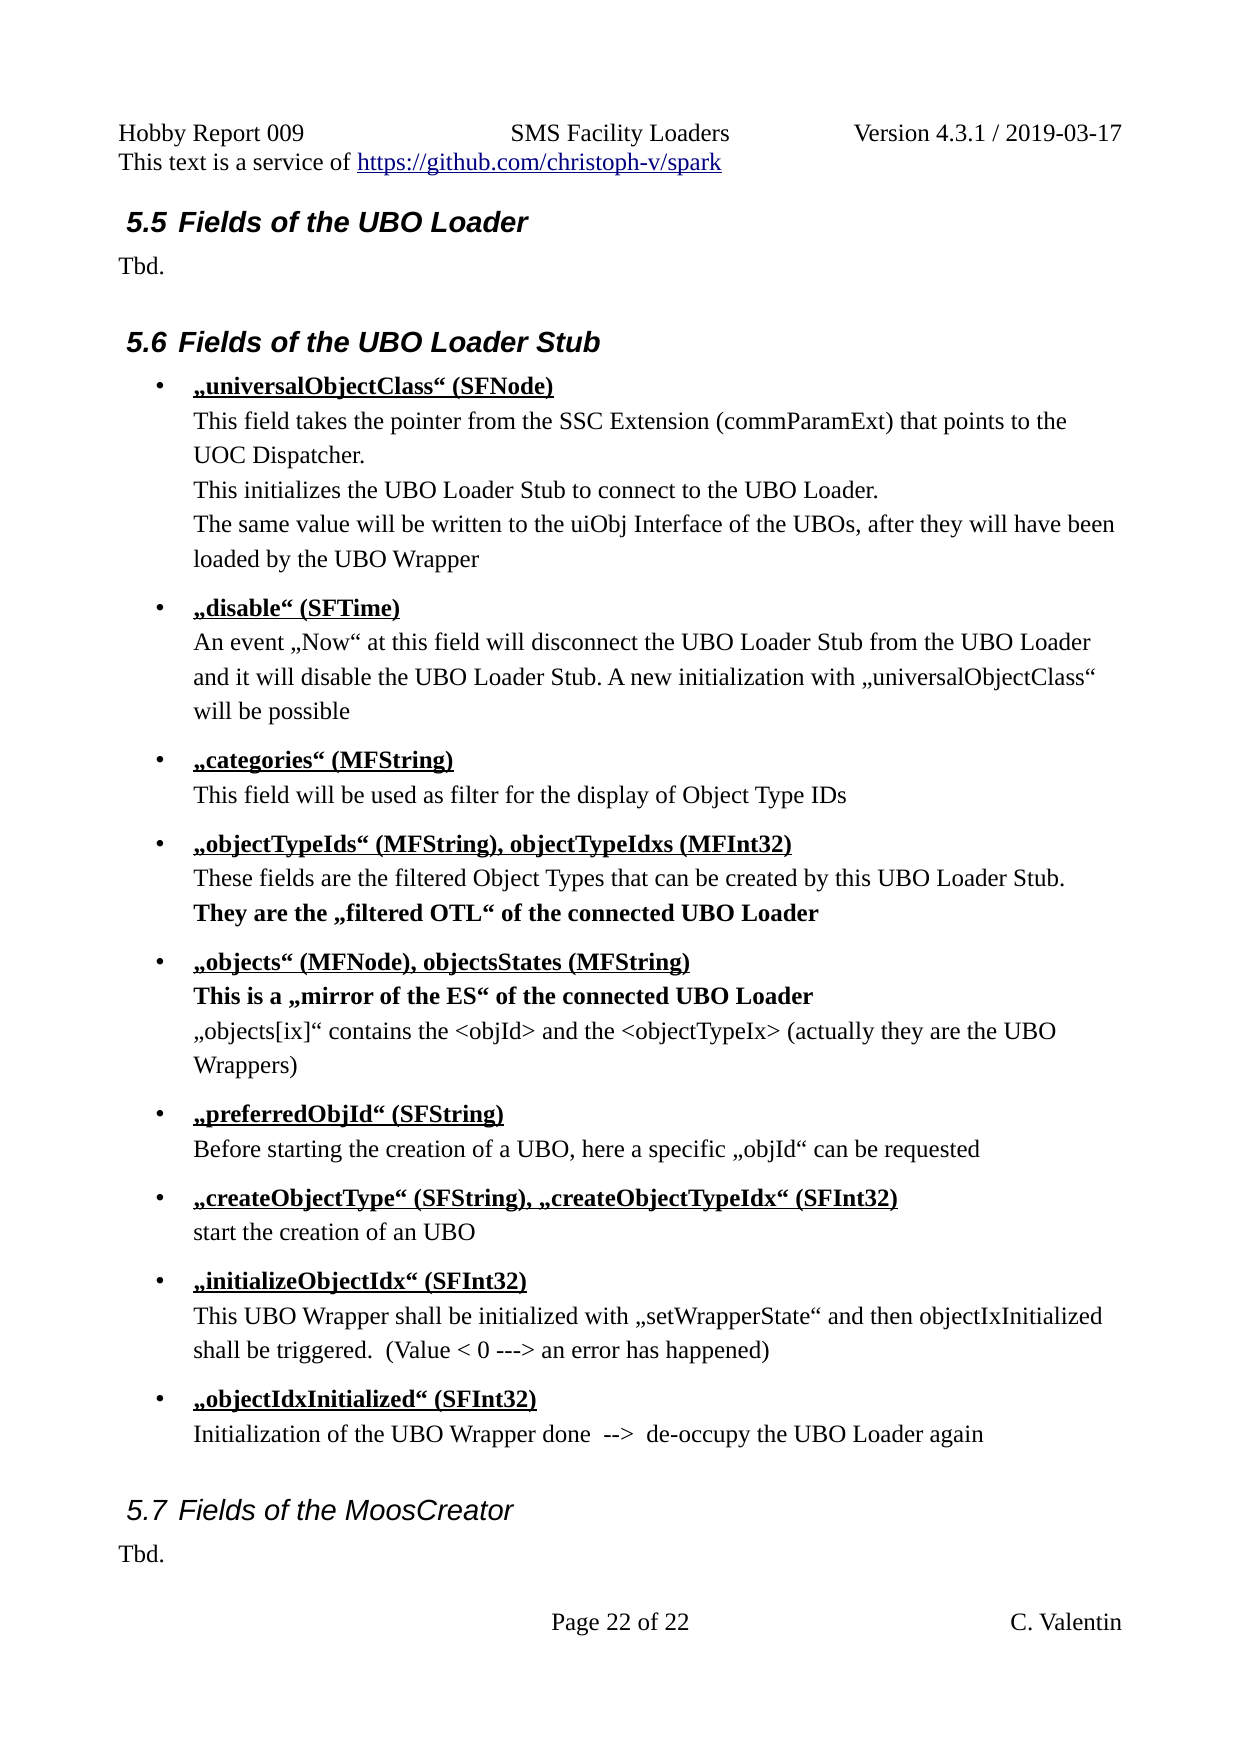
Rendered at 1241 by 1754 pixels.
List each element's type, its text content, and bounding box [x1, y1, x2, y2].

subtitle Fields of the UBO Loader [118, 205, 1122, 239]
list „preferredObjId“ (SFString) Before starting the creation of a UBO, here a specific „objId“ can be requested [156, 1099, 1122, 1162]
text Tbd. [118, 1539, 1122, 1568]
list „universalObjectClass“ (SFNode) This field takes the pointer from the SSC Extension (commParamExt) that points to the UOC Dispatcher. This initializes the UBO Loader Stub to connect to the UBO Loader. The same value will be written to the uiObj Interface of the UBOs, after they will have been loaded by the UBO Wrapper [156, 371, 1122, 572]
list „objects“ (MFNode), objectsStates (MFString) This is a „mirror of the ES“ of the connected UBO Loader „objects[ix]“ contains the <objId> and the <objectTypeIx> (actually they are the UBO Wrappers) [156, 947, 1122, 1079]
list „categories“ (MFString) This field will be used as filter for the display of Object Type IDs [156, 745, 1122, 808]
list „objectTypeIds“ (MFString), objectTypeIdxs (MFInt32) These fields are the filtered Object Types that can be created by this UBO Loader Stub. They are the „filtered OTL“ of the connected UBO Loader [156, 829, 1122, 926]
list „initializeObjectIdx“ (SFInt32) This UBO Wrapper shall be initialized with „setWrapperState“ and then objectIxInitialized shall be triggered. (Value < 0 ---> an error has happened) [156, 1266, 1122, 1364]
list „disable“ (SFTime) An event „Now“ at this field will disconnect the UBO Loader Stub from the UBO Loader and it will disable the UBO Loader Stub. A new initialization with „universalObjectClass“ will be possible [156, 593, 1122, 725]
text Tbd. [118, 251, 1122, 280]
subtitle Fields of the UBO Loader Stub [118, 325, 1122, 359]
list „createObjectType“ (SFString), „createObjectTypeIdx“ (SFInt32) start the creation of an UBO [156, 1183, 1122, 1246]
subtitle Fields of the MoosCreator [118, 1493, 1122, 1526]
list „objectIdxInitialized“ (SFInt32) Initialization of the UBO Wrapper done --> de-occupy the UBO Loader again [156, 1384, 1122, 1448]
